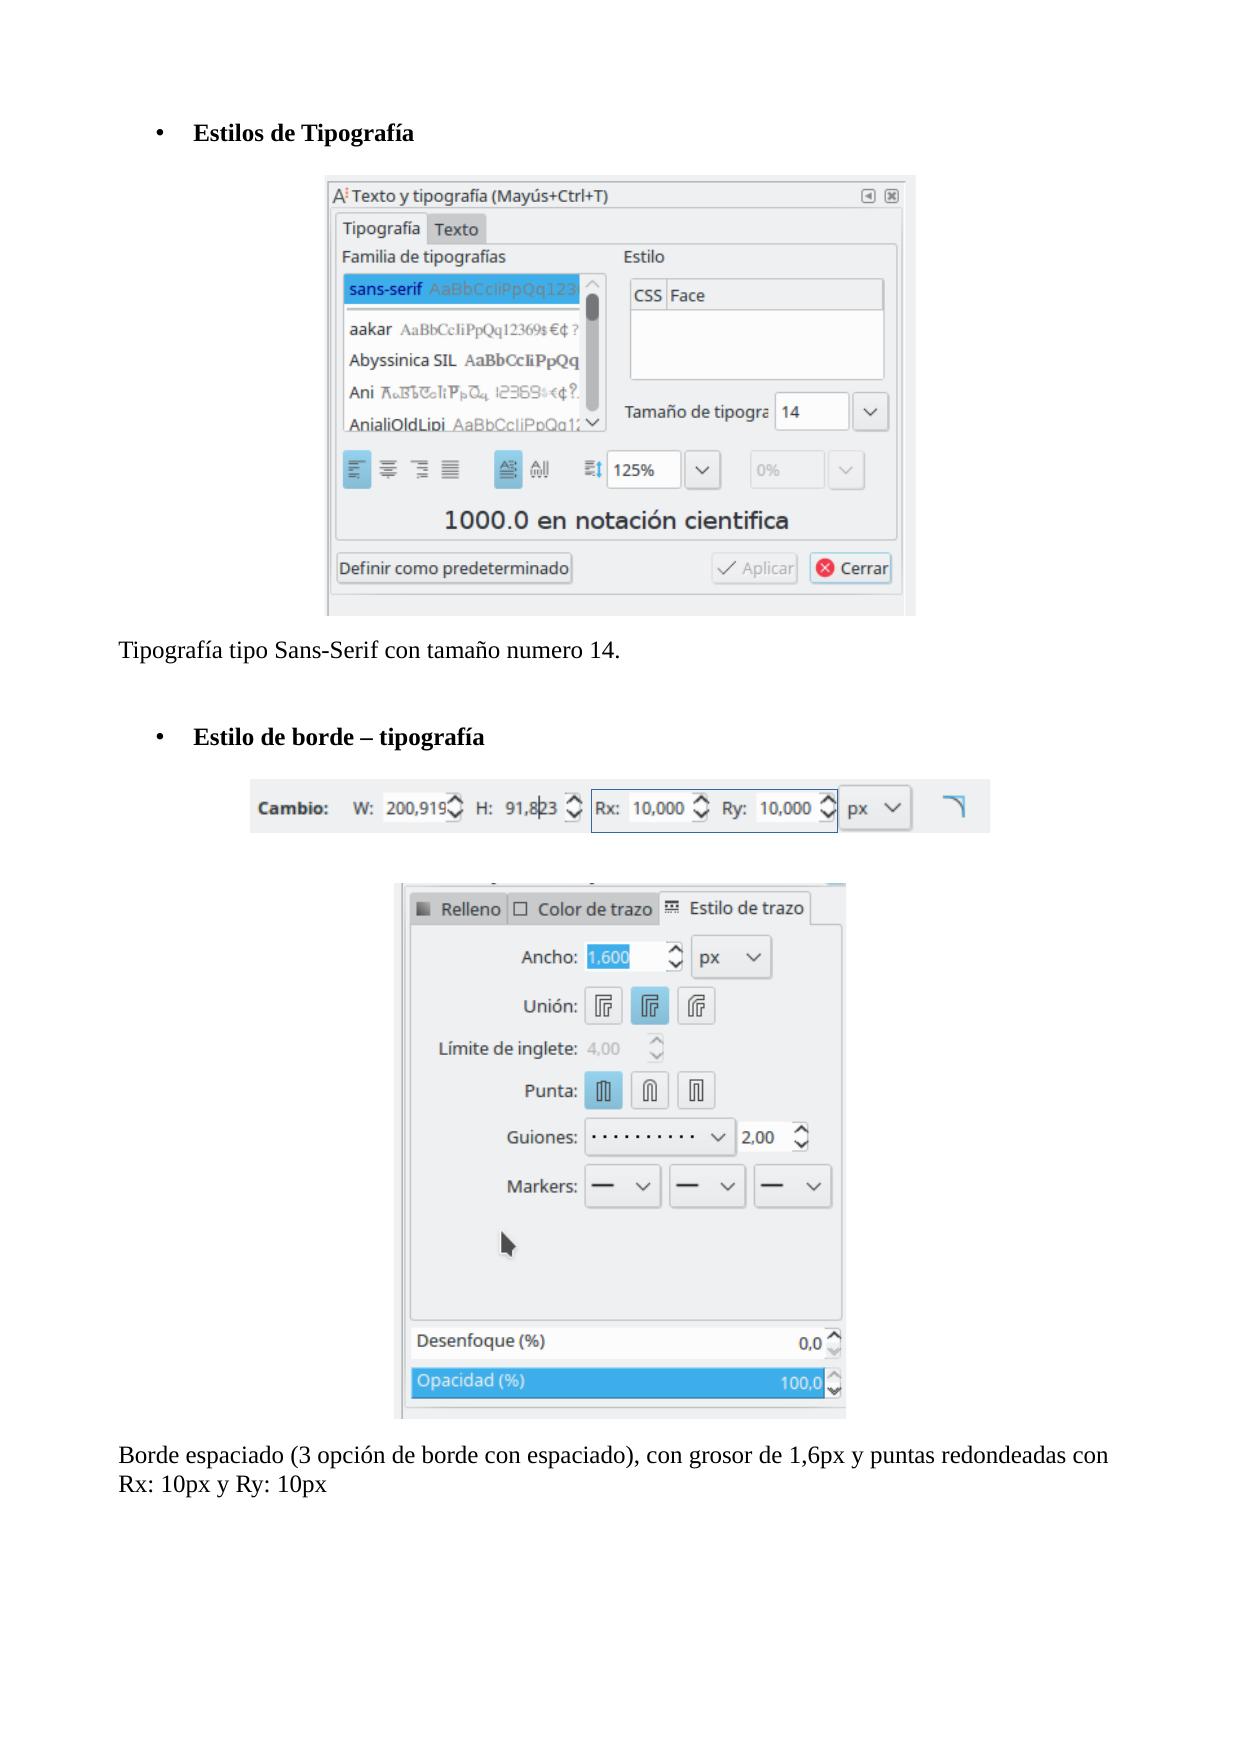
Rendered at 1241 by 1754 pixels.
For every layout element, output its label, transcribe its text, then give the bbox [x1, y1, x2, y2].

picture [777, 883, 847, 1419]
text Tipografía tipo Sans-Serif con tamaño numero 14. [118, 636, 1122, 664]
picture [250, 779, 267, 794]
text Borde espaciado (3 opción de borde con espaciado), con grosor de 1,6px y puntas redondeadas con Rx: 10px y Ry: 10px [118, 1441, 1122, 1498]
list Estilos de Tipografía [156, 118, 1122, 147]
list Estilo de borde – tipografía [156, 722, 1122, 751]
picture [813, 175, 916, 616]
